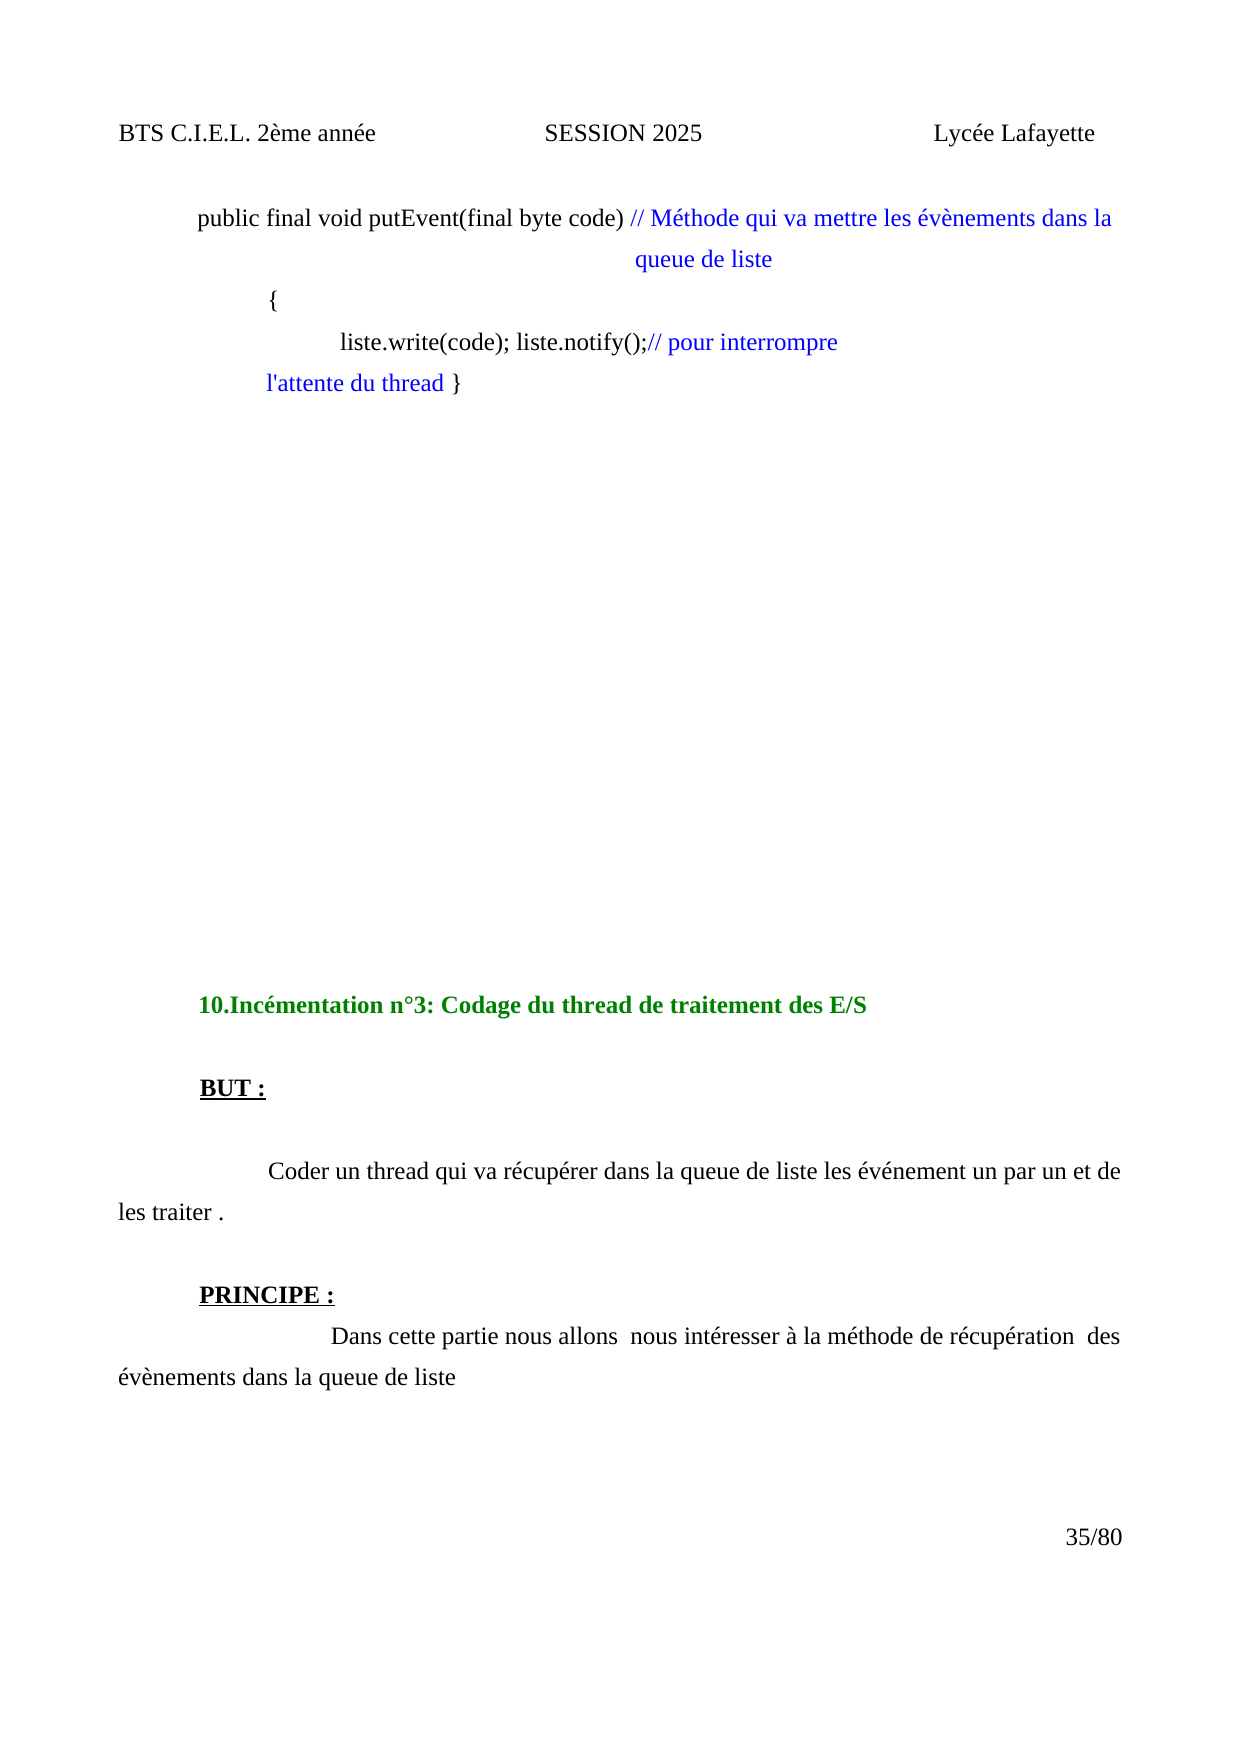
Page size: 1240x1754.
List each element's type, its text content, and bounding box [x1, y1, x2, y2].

text Coder un thread qui va récupérer dans la queue de liste les événement un par un et de les traiter . [118, 1156, 1121, 1226]
text évènements dans la queue de liste [118, 1362, 1121, 1391]
text public final void putEvent(final byte code) // Méthode qui va mettre les évènements dans la queue de liste [191, 203, 1122, 273]
text BUT : [193, 1073, 1122, 1102]
subtitle 10.Incémentation n°3: Codage du thread de traitement des E/S [192, 990, 1122, 1019]
text PRINCIPE : [118, 1280, 1122, 1308]
text Dans cette partie nous allons nous intéresser à la méthode de récupération des [118, 1321, 1120, 1350]
text { [267, 285, 1121, 314]
text liste.write(code); liste.notify();// pour interrompre l'attente du thread } [266, 327, 845, 396]
